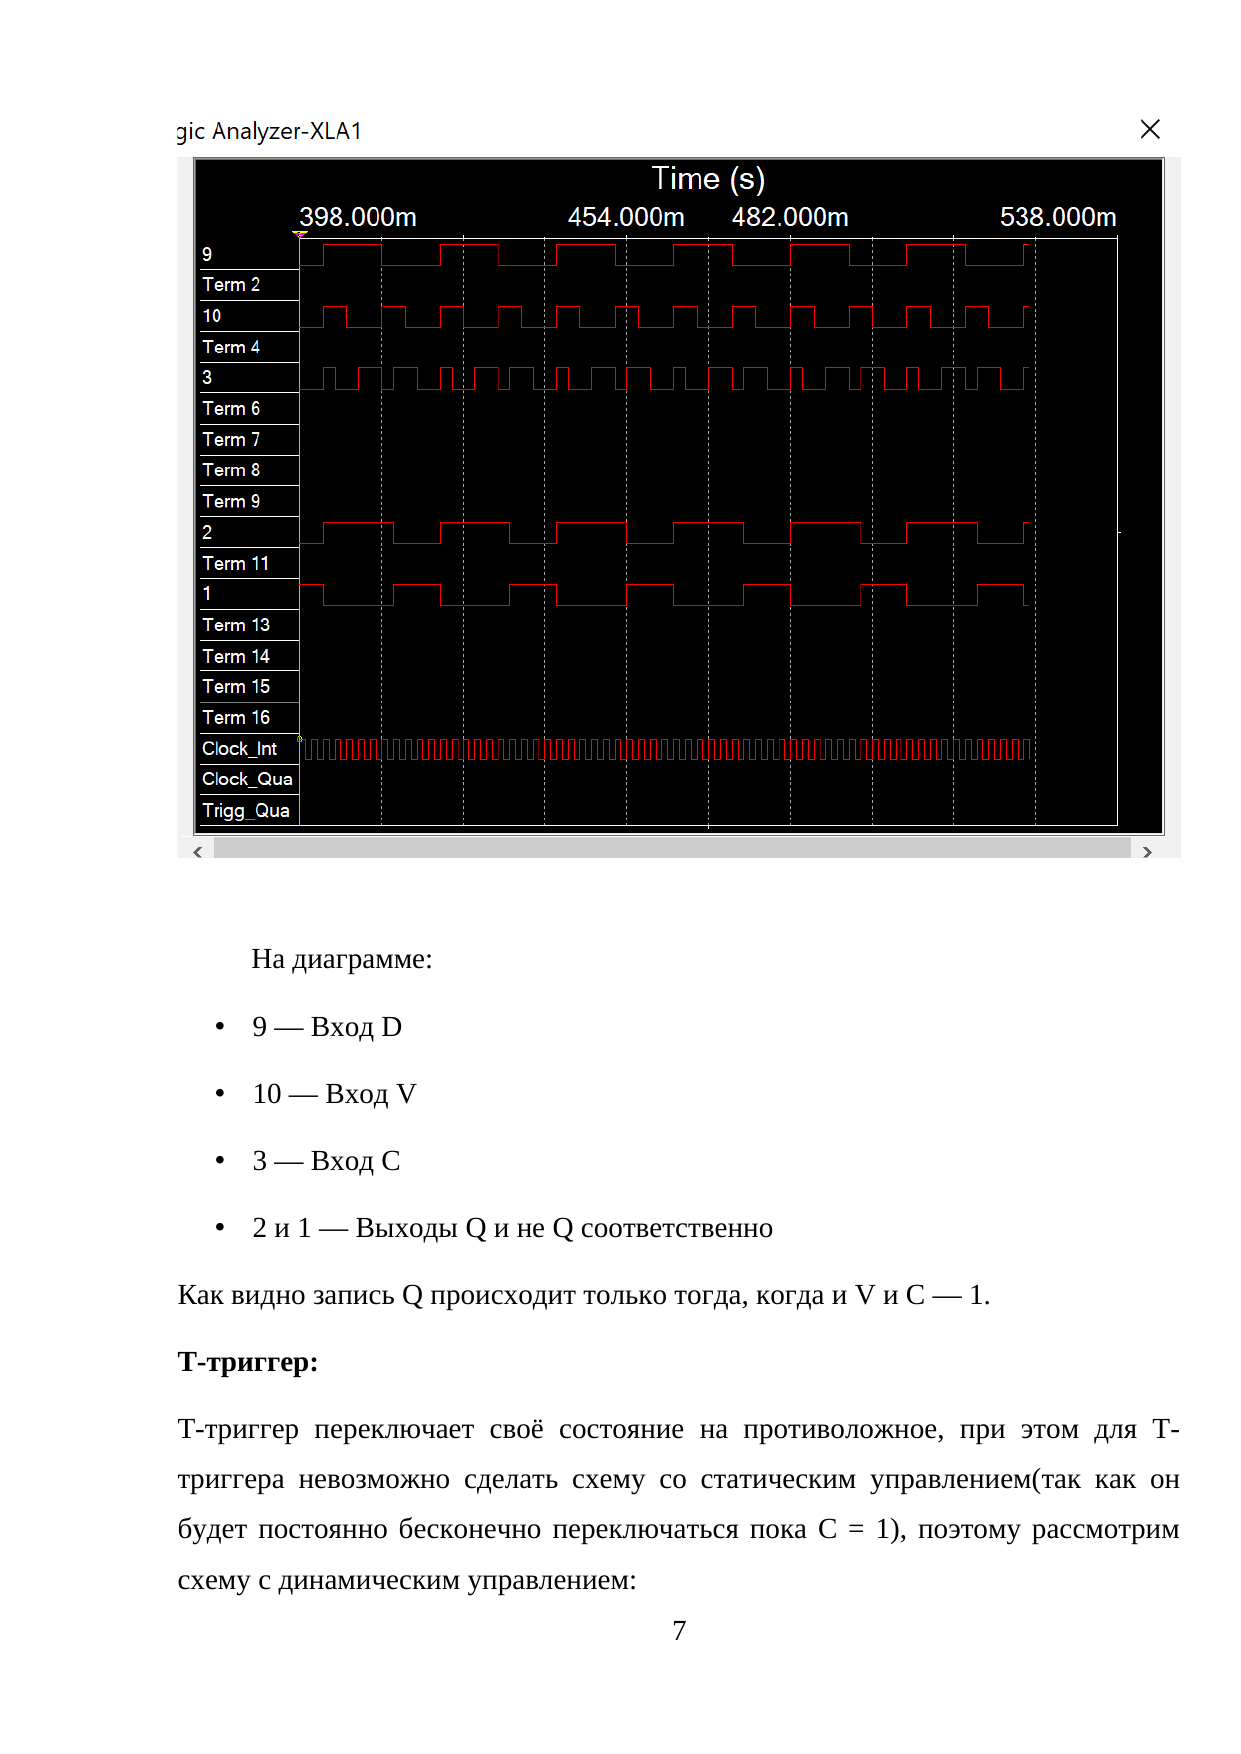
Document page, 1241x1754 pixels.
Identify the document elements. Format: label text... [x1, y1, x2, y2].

list 2 и 1 — Выходы Q и не Q соответственно [215, 1210, 1181, 1243]
list 3 — Вход C [215, 1143, 1181, 1176]
list Как видно запись Q происходит только тогда, когда и V и C — 1. [177, 1277, 1181, 1311]
list 9 — Вход D [215, 1009, 1181, 1042]
picture [177, 118, 1182, 858]
text Т-триггер переключает своё состояние на противоложное, при этом для Т-триггера невозможно сделать схему со статическим управлением(так как он будет постоянно бесконечно переключаться пока С = 1), поэтому рассмотрим схему с динамическим управлением: [177, 1411, 1181, 1595]
text T-триггер: [177, 1344, 1181, 1377]
text На диаграмме: [177, 942, 1181, 975]
list 10 — Вход V [215, 1076, 1181, 1109]
